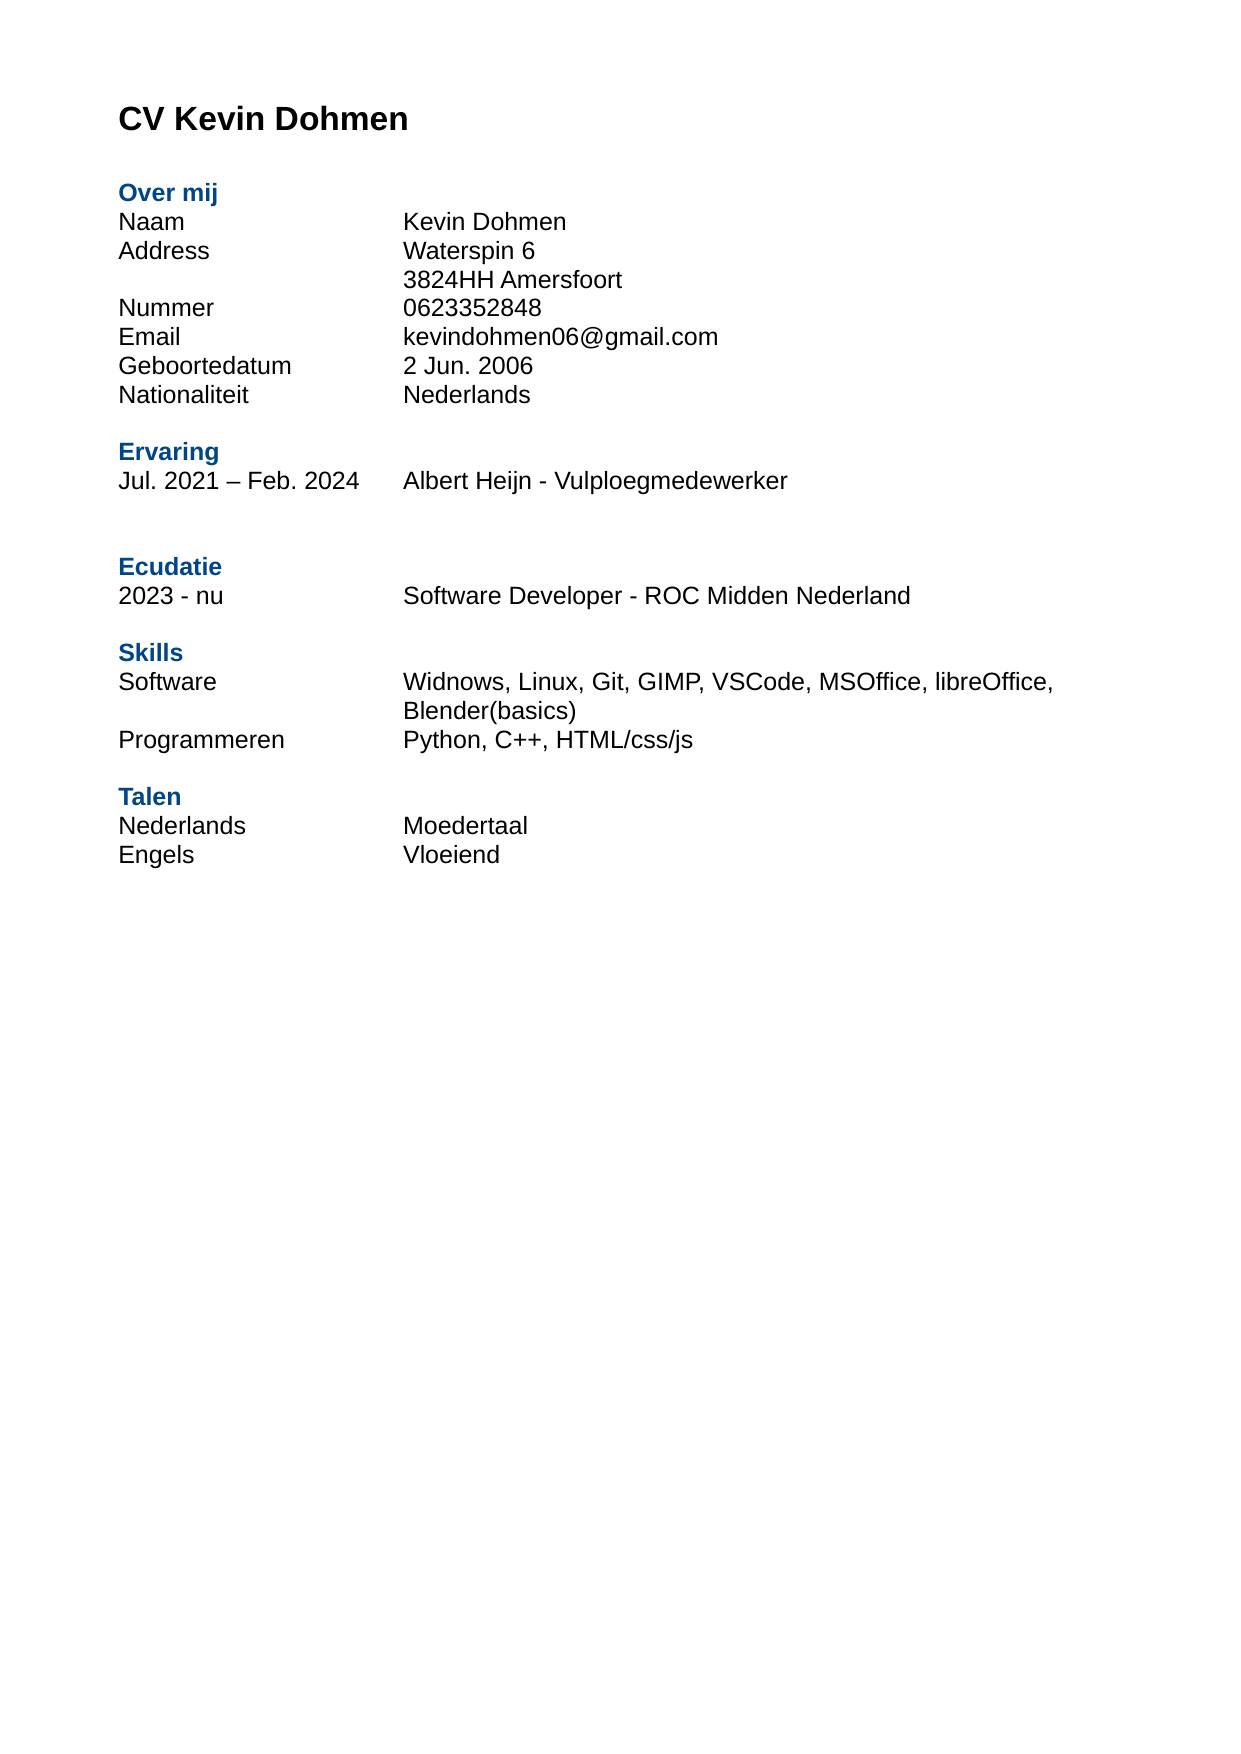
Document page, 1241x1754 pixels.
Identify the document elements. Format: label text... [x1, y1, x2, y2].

table_cell [403, 868, 1122, 897]
table_cell Widnows, Linux, Git, GIMP, VSCode, MSOffice, libreOffice, Blender(basics) [403, 667, 1122, 724]
table_cell Engels [118, 840, 403, 868]
table_cell [403, 610, 1122, 638]
table_cell [403, 408, 1122, 437]
table_cell [118, 265, 403, 293]
table_cell 2023 - nu [118, 581, 403, 609]
table_cell Address [118, 236, 403, 264]
table_cell 0623352848 [403, 293, 1122, 322]
table_cell [403, 753, 1122, 782]
table_cell [118, 753, 403, 782]
table_cell Python, C++, HTML/css/js [403, 725, 1122, 753]
table_cell Nederlands [403, 380, 1122, 408]
table_cell Email [118, 322, 403, 351]
table_cell Albert Heijn - Vulploegmedewerker [403, 466, 1122, 494]
table_cell Kevin Dohmen [403, 207, 1122, 236]
table_cell Jul. 2021 – Feb. 2024 [118, 466, 403, 494]
table_cell Skills [118, 638, 403, 667]
table_cell Ecudatie [118, 552, 403, 581]
table_cell [118, 495, 403, 523]
table_cell [403, 552, 1122, 581]
table_header Over mij [118, 178, 403, 207]
table_cell [118, 523, 403, 552]
table_cell [403, 495, 1122, 523]
table_cell [403, 437, 1122, 466]
table_cell kevindohmen06@gmail.com [403, 322, 1122, 351]
table_cell [403, 782, 1122, 811]
table_cell Naam [118, 207, 403, 236]
table_cell Geboortedatum [118, 351, 403, 379]
table_cell Software [118, 667, 403, 724]
table_cell Waterspin 6 [403, 236, 1122, 264]
table_cell [403, 523, 1122, 552]
table_cell Nederlands [118, 811, 403, 839]
table_cell Nummer [118, 293, 403, 322]
table_cell Vloeiend [403, 840, 1122, 868]
table_cell Nationaliteit [118, 380, 403, 408]
table_cell [118, 868, 403, 897]
table_cell Programmeren [118, 725, 403, 753]
table_cell [118, 610, 403, 638]
table_cell Talen [118, 782, 403, 811]
table_cell Software Developer - ROC Midden Nederland [403, 581, 1122, 609]
table_cell [403, 638, 1122, 667]
table_cell 3824HH Amersfoort [403, 265, 1122, 293]
subtitle CV Kevin Dohmen [118, 98, 1122, 137]
table_cell 2 Jun. 2006 [403, 351, 1122, 379]
table_cell Moedertaal [403, 811, 1122, 839]
table_cell [118, 408, 403, 437]
table_cell Ervaring [118, 437, 403, 466]
table_header [403, 178, 1122, 207]
